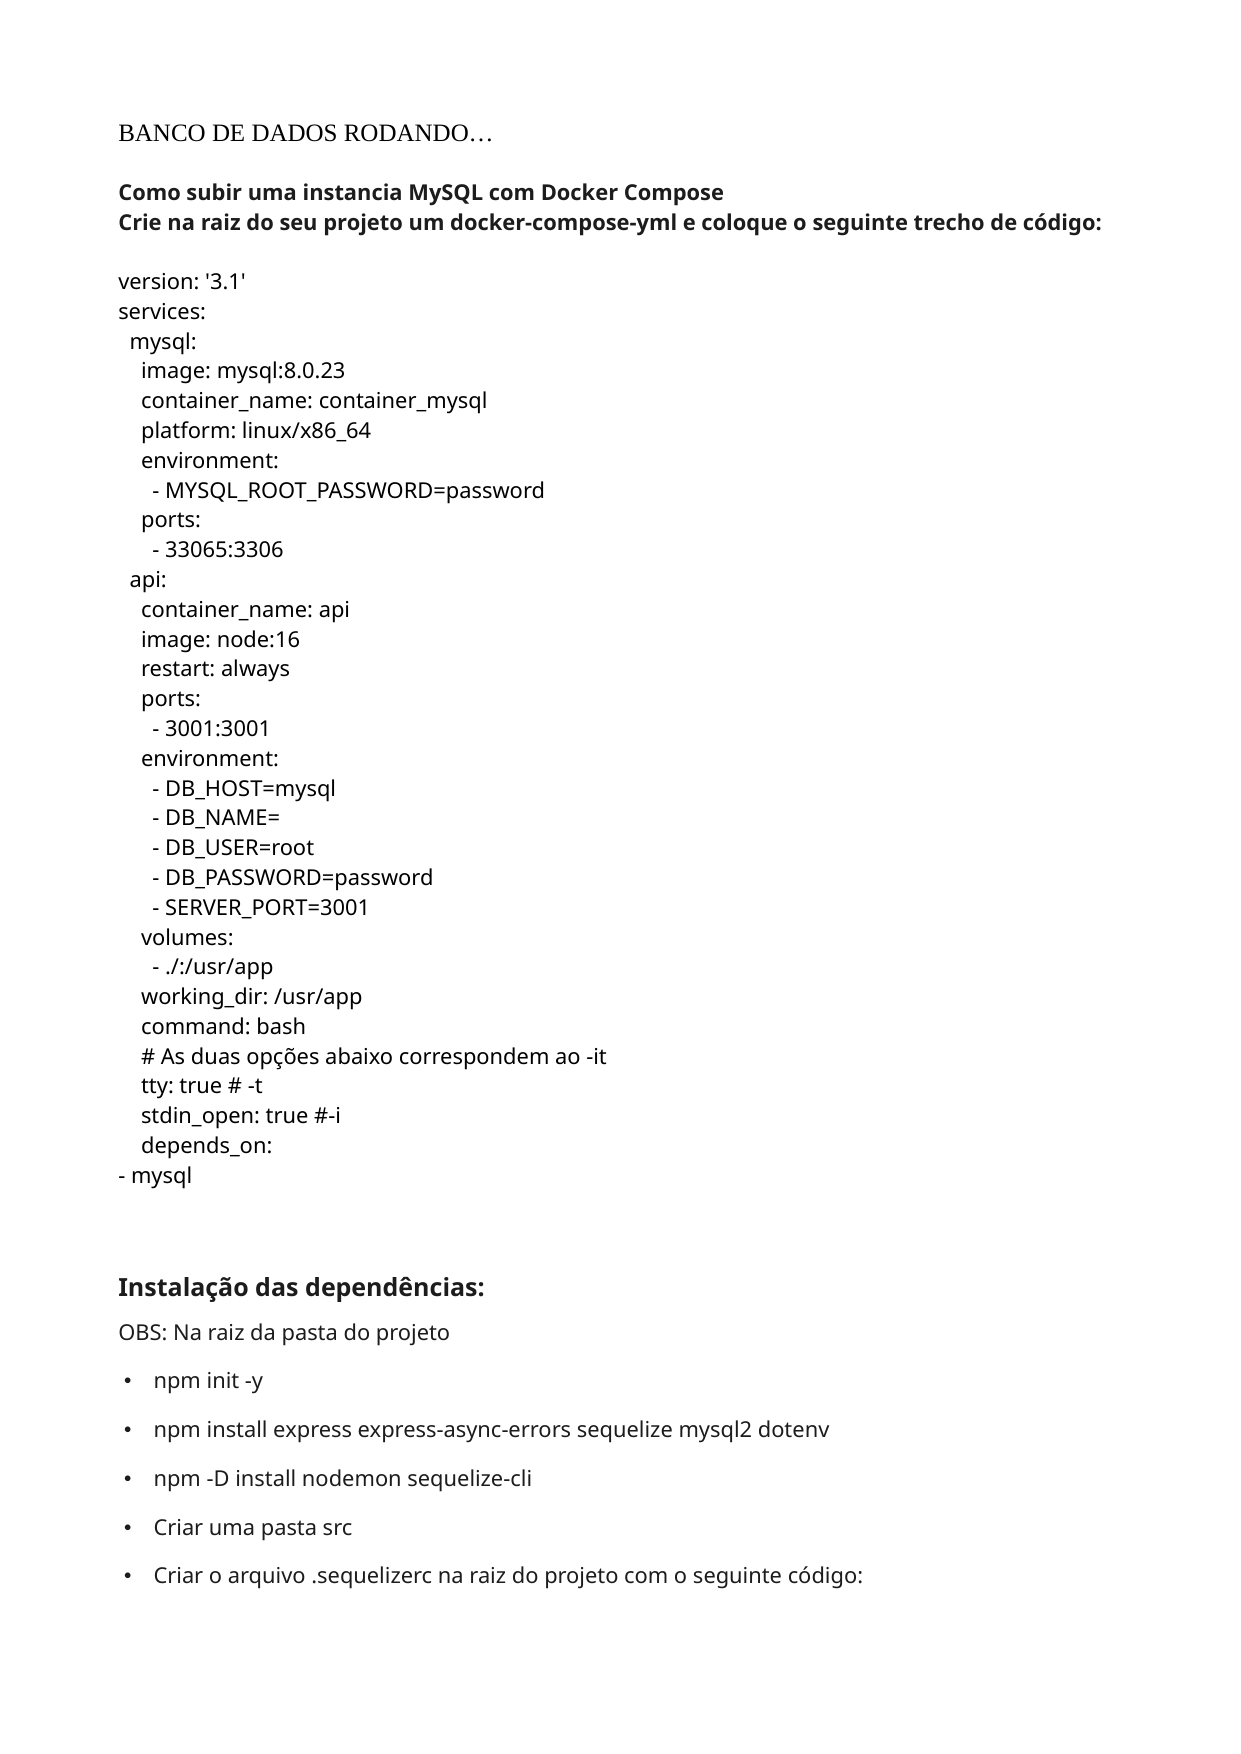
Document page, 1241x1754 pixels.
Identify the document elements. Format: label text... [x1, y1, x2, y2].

text mysql: [118, 326, 1122, 355]
text environment: [118, 445, 1122, 474]
text # As duas opções abaixo correspondem ao -it [118, 1041, 1122, 1070]
text OBS: Na raiz da pasta do projeto [118, 1317, 1122, 1346]
text - DB_USER=root [118, 832, 1122, 862]
text - DB_PASSWORD=password [118, 862, 1122, 892]
text - DB_HOST=mysql [118, 772, 1122, 802]
text platform: linux/x86_64 [118, 415, 1122, 445]
text restart: always [118, 653, 1122, 683]
text image: mysql:8.0.23 [118, 355, 1122, 385]
list Criar o arquivo .sequelizerc na raiz do projeto com o seguinte código: [124, 1560, 1122, 1590]
text - DB_NAME= [118, 802, 1122, 832]
text container_name: container_mysql [118, 385, 1122, 415]
text - ./:/usr/app [118, 951, 1122, 981]
text BANCO DE DADOS RODANDO… [118, 118, 1122, 147]
text ports: [118, 504, 1122, 534]
text - 33065:3306 [118, 534, 1122, 564]
text image: node:16 [118, 623, 1122, 653]
text working_dir: /usr/app [118, 981, 1122, 1011]
text container_name: api [118, 594, 1122, 623]
list Criar uma pasta src [124, 1512, 1122, 1541]
text services: [118, 296, 1122, 326]
text Crie na raiz do seu projeto um docker-compose-yml e coloque o seguinte trecho de código: [118, 206, 1122, 236]
text environment: [118, 743, 1122, 772]
subtitle Instalação das dependências: [118, 1270, 1122, 1304]
text tty: true # -t [118, 1070, 1122, 1100]
text Como subir uma instancia MySQL com Docker Compose [118, 177, 1122, 206]
text api: [118, 564, 1122, 594]
text volumes: [118, 921, 1122, 951]
text - mysql [118, 1160, 1122, 1189]
list npm -D install nodemon sequelize-cli [124, 1463, 1122, 1493]
text depends_on: [118, 1130, 1122, 1160]
list npm init -y [124, 1365, 1122, 1395]
text version: '3.1' [118, 266, 1122, 296]
text - SERVER_PORT=3001 [118, 892, 1122, 921]
text ports: [118, 683, 1122, 713]
list npm install express express-async-errors sequelize mysql2 dotenv [124, 1414, 1122, 1444]
text stdin_open: true #-i [118, 1100, 1122, 1130]
text - MYSQL_ROOT_PASSWORD=password [118, 474, 1122, 504]
text - 3001:3001 [118, 713, 1122, 743]
text command: bash [118, 1011, 1122, 1041]
